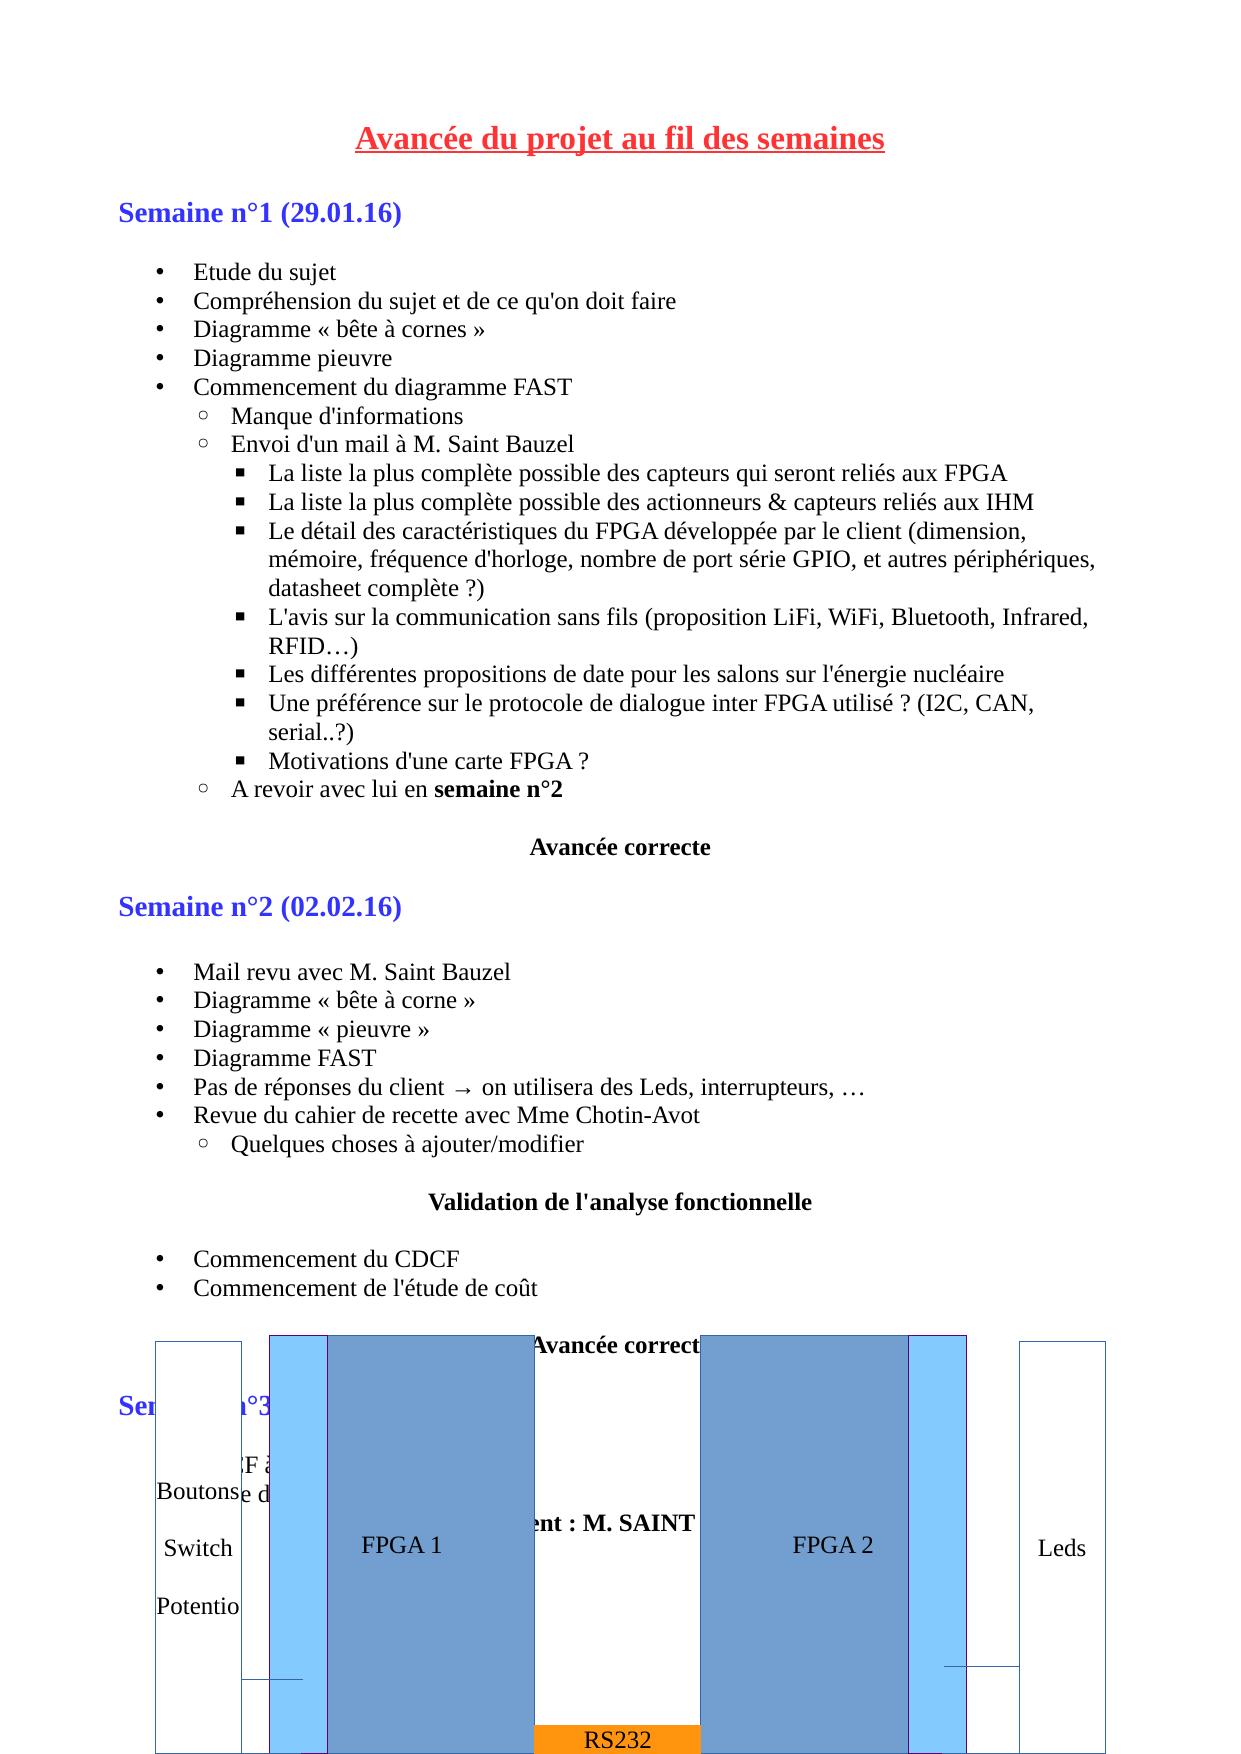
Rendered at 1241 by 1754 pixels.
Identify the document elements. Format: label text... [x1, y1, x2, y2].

text Notre client : M. SAINT BAUZEL [535, 1508, 700, 1536]
list Pas de réponses du client → on utilisera des Leds, interrupteurs, … [156, 1072, 1122, 1100]
list Diagramme « bête à corne » [156, 985, 1122, 1014]
text Avancée correcte [118, 1330, 1122, 1359]
list CDCF à continuer [242, 1450, 269, 1479]
list Etude de coût [535, 1479, 700, 1508]
list Compréhension du sujet et de ce qu'on doit faire [156, 286, 1122, 314]
text Semaine n°3 (09.02.16) [1106, 1388, 1122, 1421]
list Quelques choses à ajouter/modifier [193, 1129, 1122, 1158]
list Motivations d'une carte FPGA ? [231, 746, 1122, 774]
text Notre client : M. SAINT BAUZEL [242, 1508, 269, 1536]
list Revue du cahier de recette avec Mme Chotin-Avot [156, 1100, 1122, 1129]
list Le détail des caractéristiques du FPGA développée par le client (dimension, mémoire, fréquence d'horloge, nombre de port série GPIO, et autres périphériques, datasheet complète ?) [231, 516, 1122, 602]
list Etude de coût [967, 1479, 1019, 1508]
list Commencement du CDCF [156, 1244, 1122, 1273]
list Diagramme pieuvre [156, 343, 1122, 372]
list Diagramme FAST [156, 1043, 1122, 1072]
text Semaine n°3 (09.02.16) [242, 1388, 269, 1421]
list Diagramme « pieuvre » [156, 1014, 1122, 1043]
list CDCF à continuer [1106, 1450, 1122, 1479]
list Commencement du diagramme FAST [156, 372, 1122, 401]
list La liste la plus complète possible des capteurs qui seront reliés aux FPGA [231, 458, 1122, 487]
list Diagramme « bête à cornes » [156, 314, 1122, 343]
text Semaine n°2 (02.02.16) [118, 889, 1122, 923]
list Les différentes propositions de date pour les salons sur l'énergie nucléaire [231, 659, 1122, 688]
text Avancée correcte [118, 832, 1122, 861]
text Avancée du projet au fil des semaines [118, 118, 1122, 156]
text Notre client : M. SAINT BAUZEL [967, 1508, 1019, 1536]
text Semaine n°1 (29.01.16) [118, 195, 1122, 228]
list Etude de coût [1106, 1479, 1122, 1508]
text Semaine n°3 (09.02.16) [535, 1388, 700, 1421]
list Mail revu avec M. Saint Bauzel [156, 957, 1122, 985]
text Validation de l'analyse fonctionnelle [118, 1187, 1122, 1215]
list Etude de coût [242, 1479, 269, 1508]
text Notre client : M. SAINT BAUZEL [118, 1508, 155, 1536]
list Manque d'informations [193, 401, 1122, 429]
list La liste la plus complète possible des actionneurs & capteurs reliés aux IHM [231, 487, 1122, 516]
list Une préférence sur le protocole de dialogue inter FPGA utilisé ? (I2C, CAN, serial..?) [231, 688, 1122, 746]
list Envoi d'un mail à M. Saint Bauzel [193, 429, 1122, 458]
list A revoir avec lui en semaine n°2 [193, 774, 1122, 803]
text Semaine n°3 (09.02.16) [967, 1388, 1019, 1421]
list Commencement de l'étude de coût [156, 1273, 1122, 1302]
list CDCF à continuer [967, 1450, 1019, 1479]
text Semaine n°3 (09.02.16) [118, 1388, 155, 1421]
list Etude du sujet [156, 257, 1122, 286]
list L'avis sur la communication sans fils (proposition LiFi, WiFi, Bluetooth, Infrared, RFID…) [231, 602, 1122, 659]
list CDCF à continuer [535, 1450, 700, 1479]
